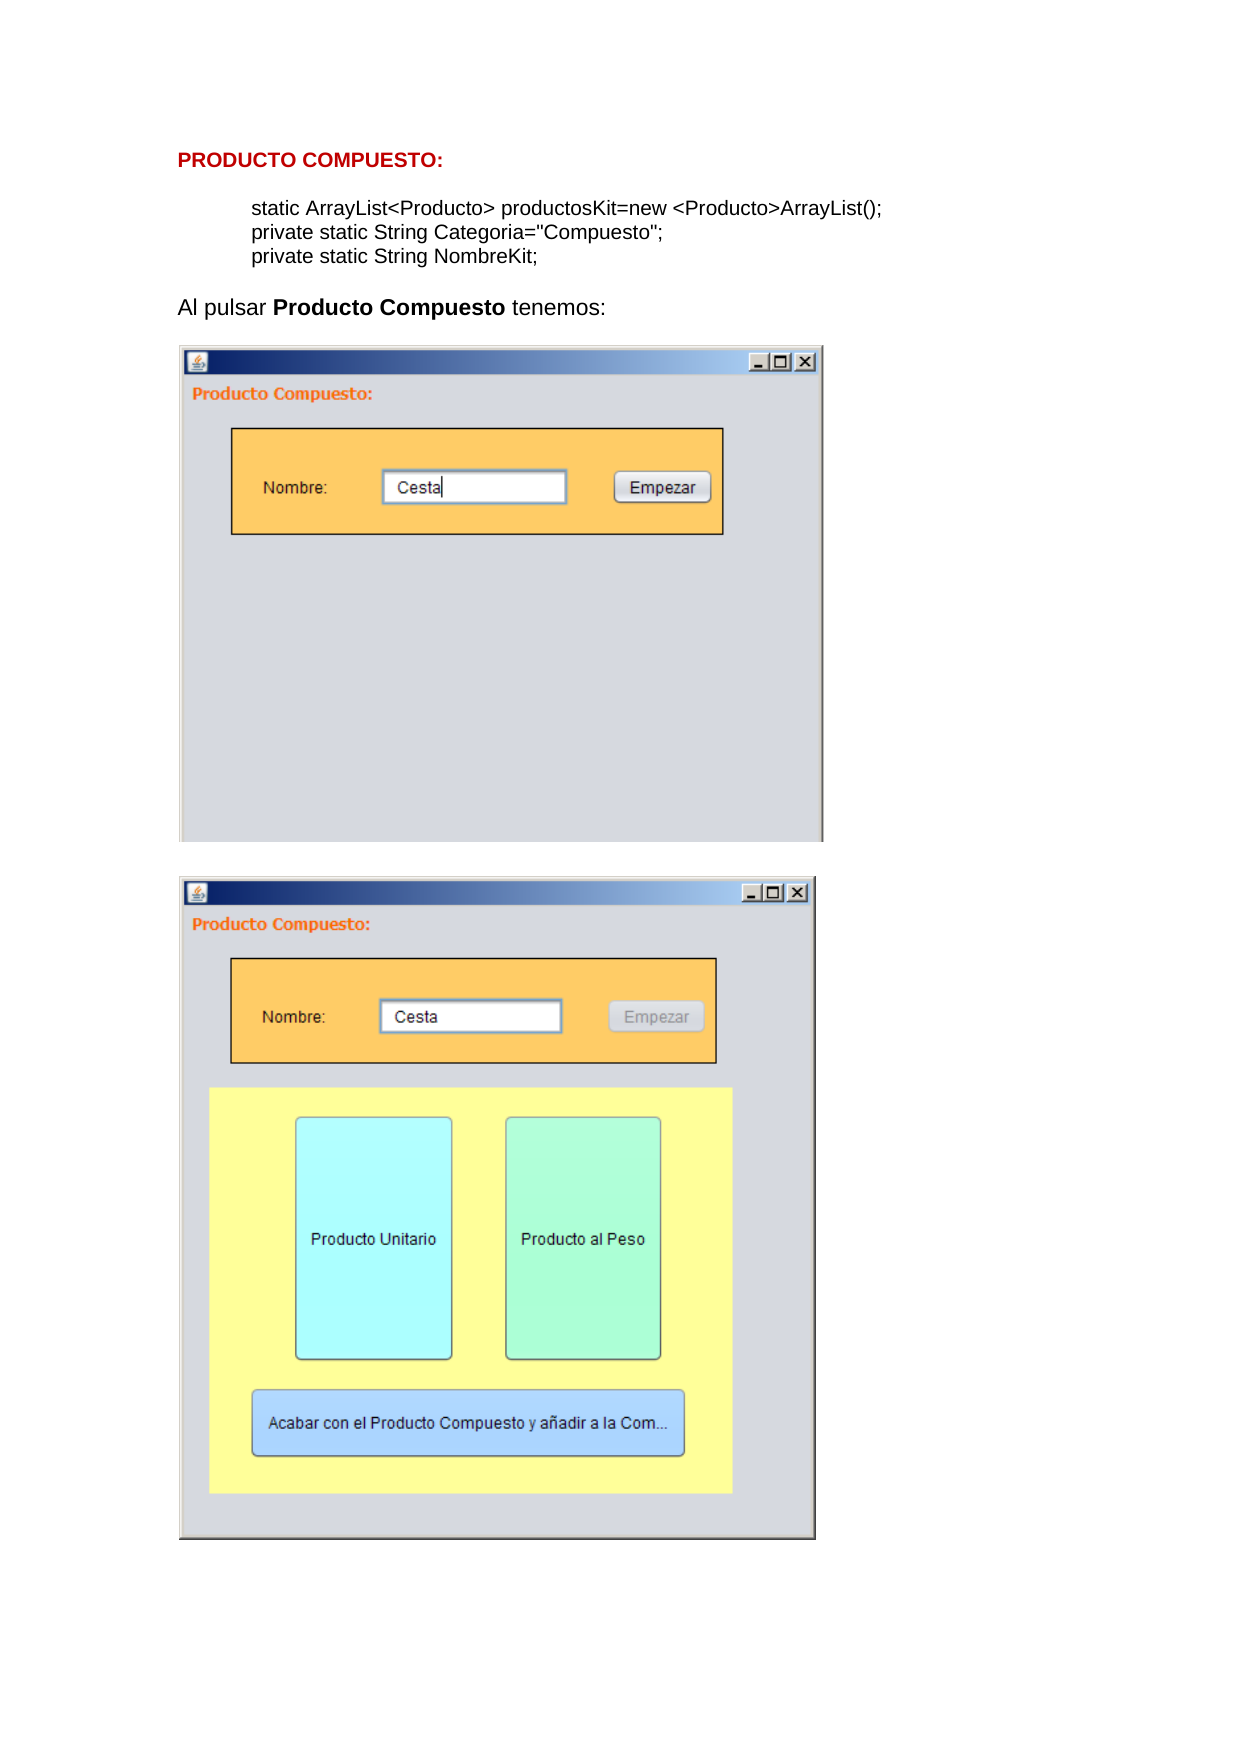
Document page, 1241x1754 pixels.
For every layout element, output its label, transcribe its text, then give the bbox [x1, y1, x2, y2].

picture [179, 345, 824, 842]
text private static String NombreKit; [177, 243, 1063, 267]
text private static String Categoria="Compuesto"; [177, 219, 1063, 243]
text Al pulsar Producto Compuesto tenemos: [177, 294, 1063, 320]
text static ArrayList<Producto> productosKit=new <Producto>ArrayList(); [177, 196, 1063, 219]
text PRODUCTO COMPUESTO: [177, 148, 1063, 172]
picture [179, 876, 816, 1540]
